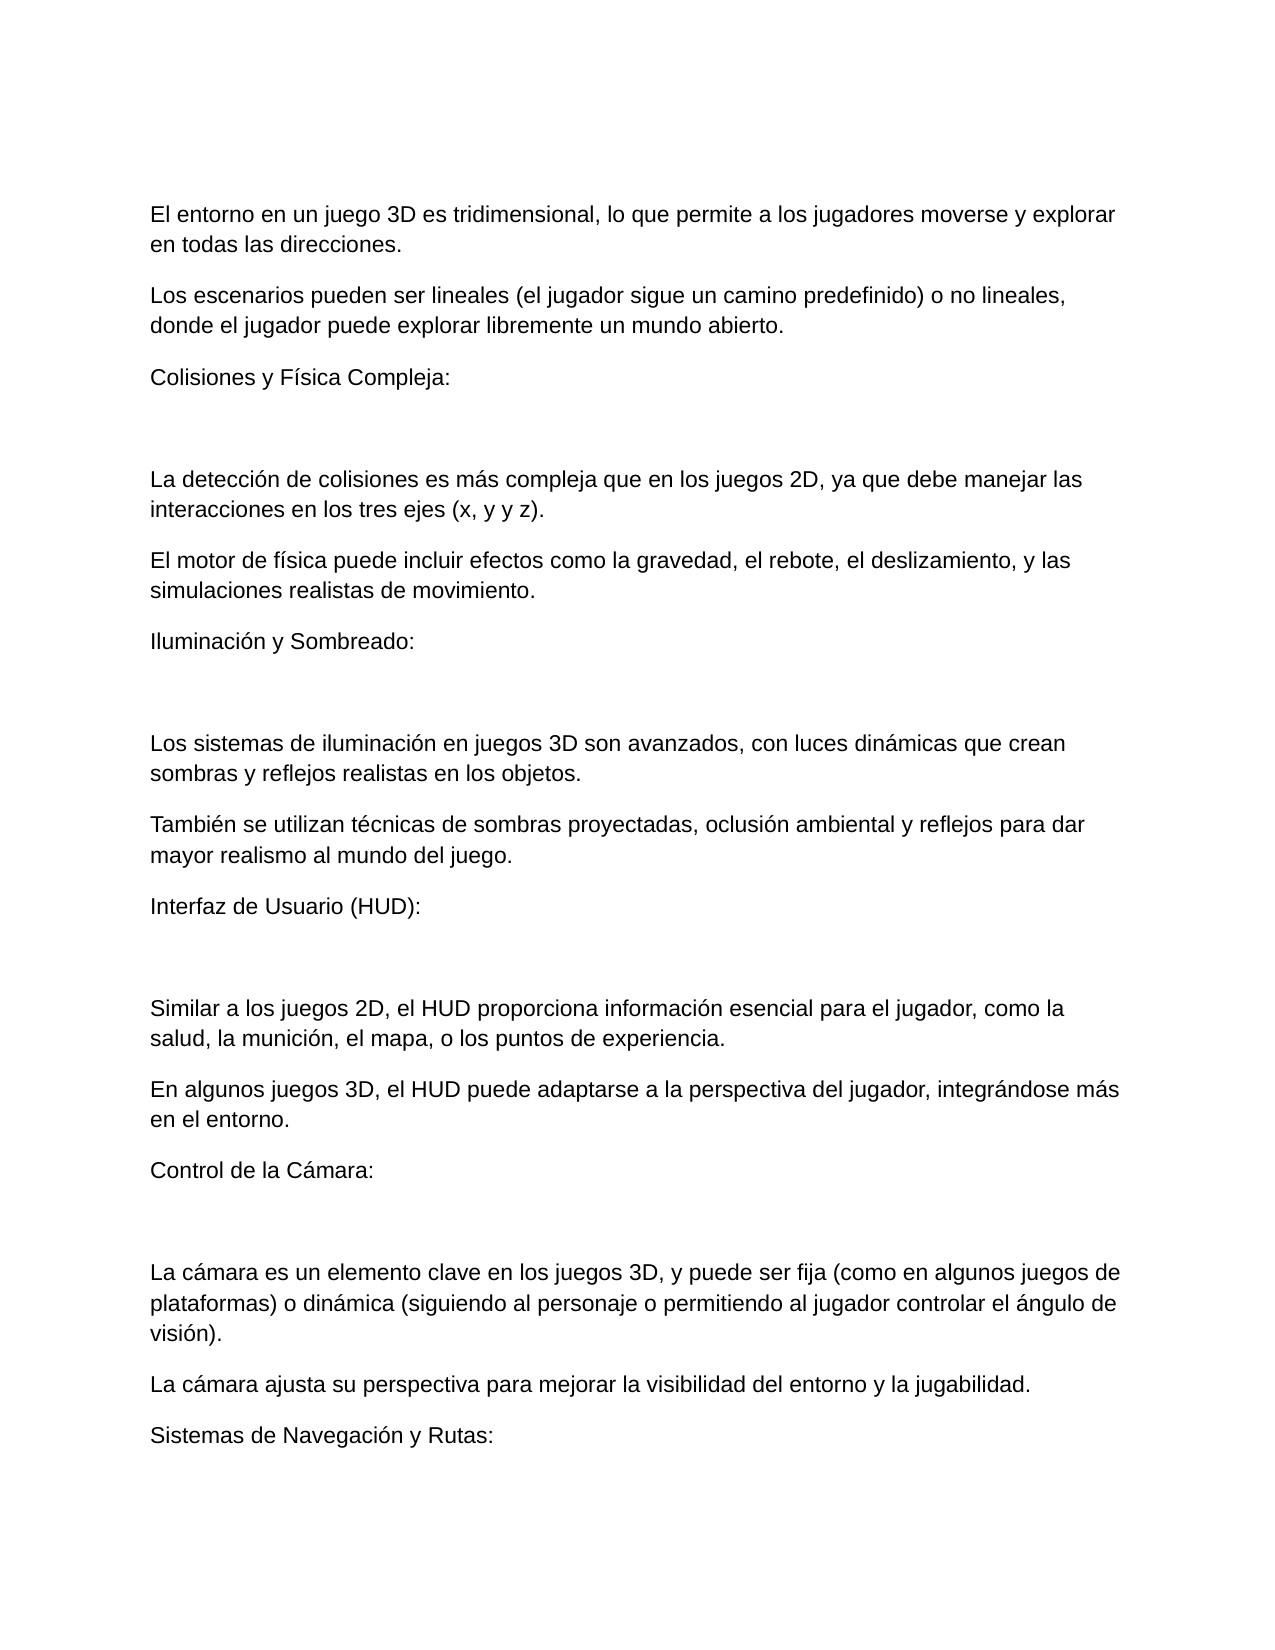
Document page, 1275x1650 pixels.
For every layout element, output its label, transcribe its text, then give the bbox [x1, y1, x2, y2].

text La detección de colisiones es más compleja que en los juegos 2D, ya que debe manejar las interacciones en los tres ejes (x, y y z). [150, 466, 1125, 522]
text Iluminación y Sombreado: [150, 628, 1125, 654]
text El motor de física puede incluir efectos como la gravedad, el rebote, el deslizamiento, y las simulaciones realistas de movimiento. [150, 547, 1125, 603]
text Colisiones y Física Compleja: [150, 363, 1125, 390]
text También se utilizan técnicas de sombras proyectadas, oclusión ambiental y reflejos para dar mayor realismo al mundo del juego. [150, 811, 1125, 868]
text Control de la Cámara: [150, 1157, 1125, 1184]
text Los sistemas de iluminación en juegos 3D son avanzados, con luces dinámicas que crean sombras y reflejos realistas en los objetos. [150, 730, 1125, 787]
text Sistemas de Navegación y Rutas: [150, 1422, 1125, 1448]
text El entorno en un juego 3D es tridimensional, lo que permite a los jugadores moverse y explorar en todas las direcciones. [150, 201, 1125, 258]
text Interfaz de Usuario (HUD): [150, 893, 1125, 919]
text En algunos juegos 3D, el HUD puede adaptarse a la perspectiva del jugador, integrándose más en el entorno. [150, 1076, 1125, 1133]
text Los escenarios pueden ser lineales (el jugador sigue un camino predefinido) o no lineales, donde el jugador puede explorar libremente un mundo abierto. [150, 282, 1125, 339]
text La cámara es un elemento clave en los juegos 3D, y puede ser fija (como en algunos juegos de plataformas) o dinámica (siguiendo al personaje o permitiendo al jugador controlar el ángulo de visión). [150, 1259, 1125, 1346]
text La cámara ajusta su perspectiva para mejorar la visibilidad del entorno y la jugabilidad. [150, 1371, 1125, 1397]
text Similar a los juegos 2D, el HUD proporciona información esencial para el jugador, como la salud, la munición, el mapa, o los puntos de experiencia. [150, 995, 1125, 1051]
